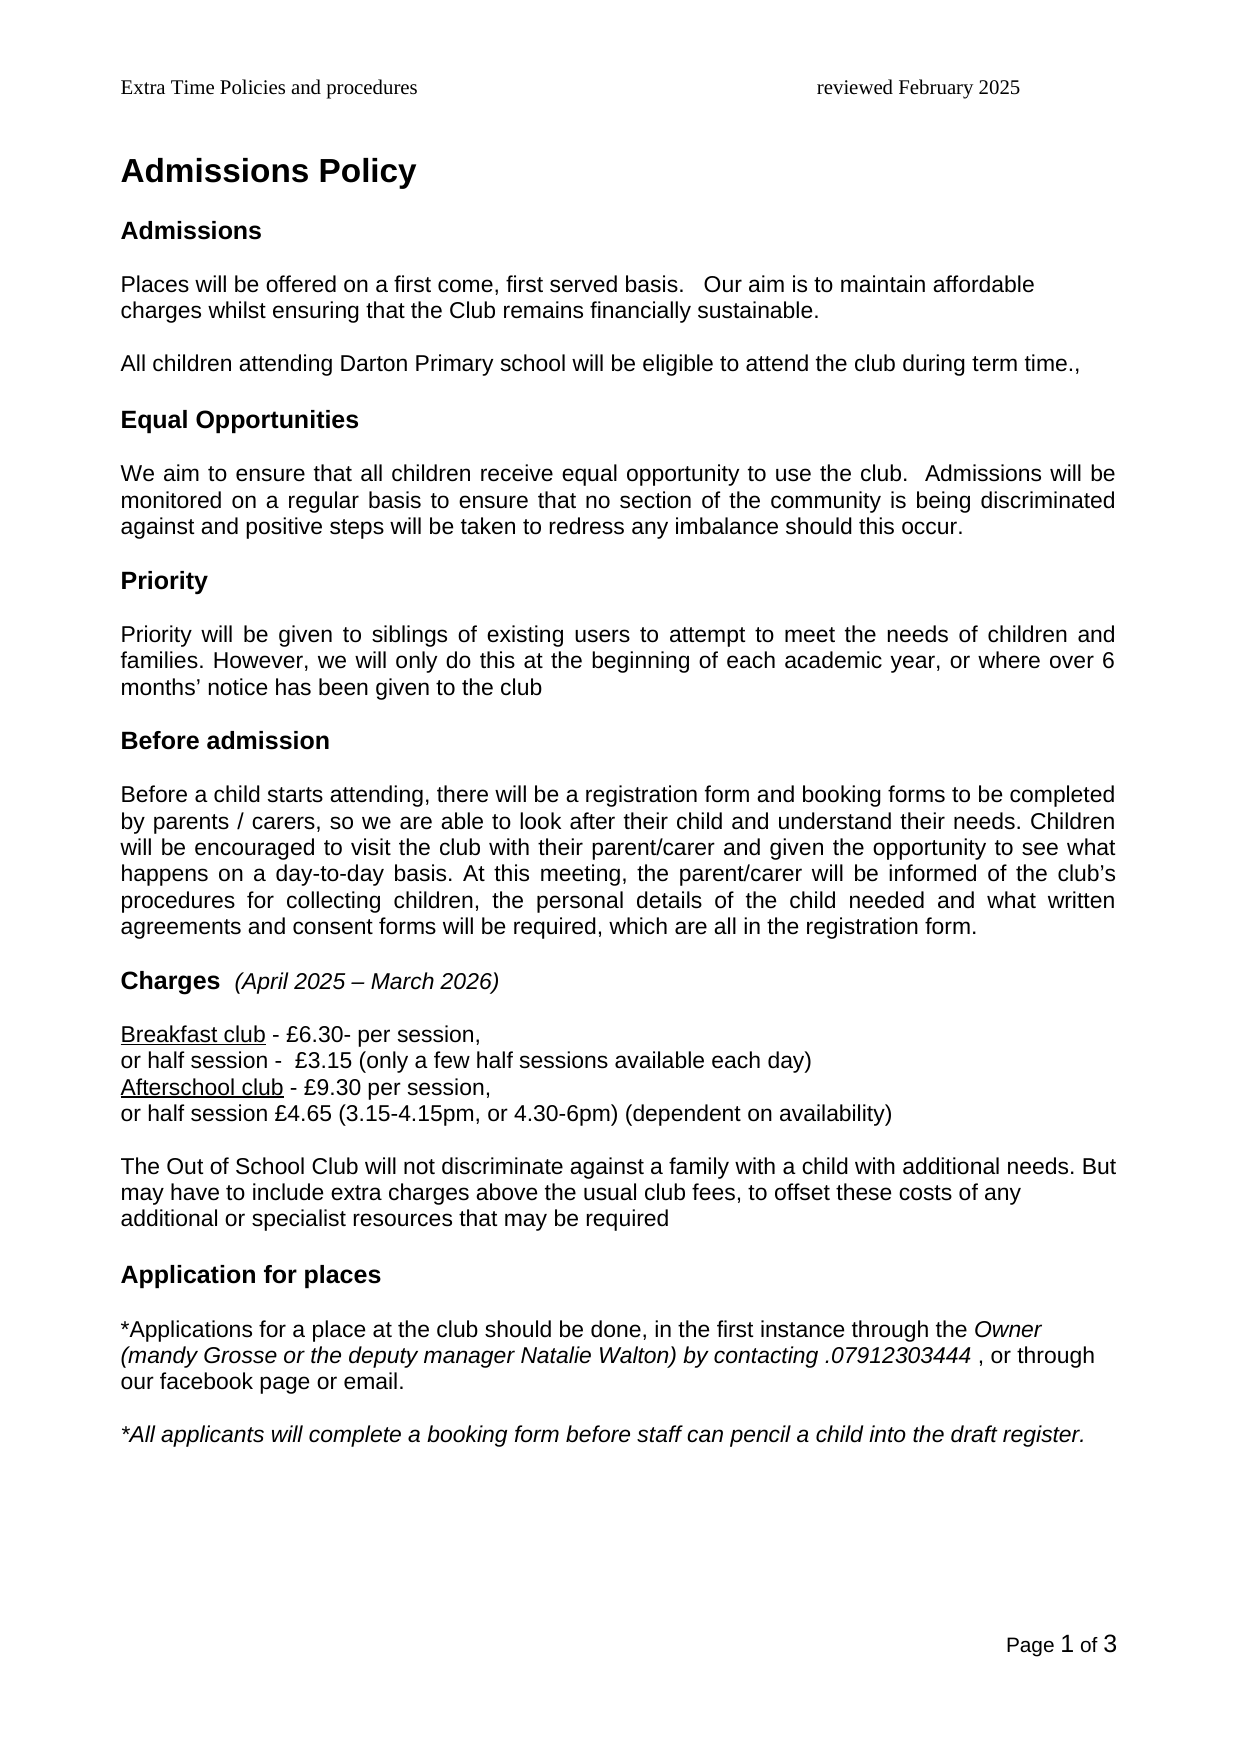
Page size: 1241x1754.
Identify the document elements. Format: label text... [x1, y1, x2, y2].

text Before a child starts attending, there will be a registration form and booking forms to be completed by parents / carers, so we are able to look after their child and understand their needs. Children will be encouraged to visit the club with their parent/carer and given the opportunity to see what happens on a day-to-day basis. At this meeting, the parent/carer will be informed of the club’s procedures for collecting children, the personal details of the child needed and what written agreements and consent forms will be required, which are all in the registration form. [120, 781, 1117, 939]
text Admissions Policy [120, 150, 1117, 189]
text The Out of School Club will not discriminate against a family with a child with additional needs. But may have to include extra charges above the usual club fees, to offset these costs of any additional or specialist resources that may be required [120, 1153, 1117, 1232]
text Breakfast club - £6.30- per session, [120, 1021, 1117, 1047]
text Places will be offered on a first come, first served basis. Our aim is to maintain affordable charges whilst ensuring that the Club remains financially sustainable. [120, 271, 1117, 324]
text or half session £4.65 (3.15-4.15pm, or 4.30-6pm) (dependent on availability) [120, 1100, 1117, 1126]
subtitle Charges (April 2025 – March 2026) [120, 966, 1117, 994]
subtitle Equal Opportunities [120, 405, 1117, 434]
text We aim to ensure that all children receive equal opportunity to use the club. Admissions will be monitored on a regular basis to ensure that no section of the community is being discriminated against and positive steps will be taken to redress any imbalance should this occur. [120, 460, 1117, 539]
subtitle *All applicants will complete a booking form before staff can pencil a child into the draft register. [120, 1421, 1117, 1447]
subtitle Before admission [120, 726, 1117, 755]
text All children attending Darton Primary school will be eligible to attend the club during term time., [120, 350, 1117, 376]
text *Applications for a place at the club should be done, in the first instance through the Owner (mandy Grosse or the deputy manager Natalie Walton) by contacting .07912303444 , or through our facebook page or email. [120, 1316, 1117, 1395]
text Priority will be given to siblings of existing users to attempt to meet the needs of children and families. However, we will only do this at the beginning of each academic year, or where over 6 months’ notice has been given to the club [120, 621, 1117, 700]
subtitle Priority [120, 566, 1117, 594]
subtitle Admissions [120, 216, 1117, 245]
subtitle Application for places [120, 1261, 1117, 1289]
text Afterschool club - £9.30 per session, [120, 1074, 1117, 1100]
text or half session - £3.15 (only a few half sessions available each day) [120, 1047, 1117, 1074]
